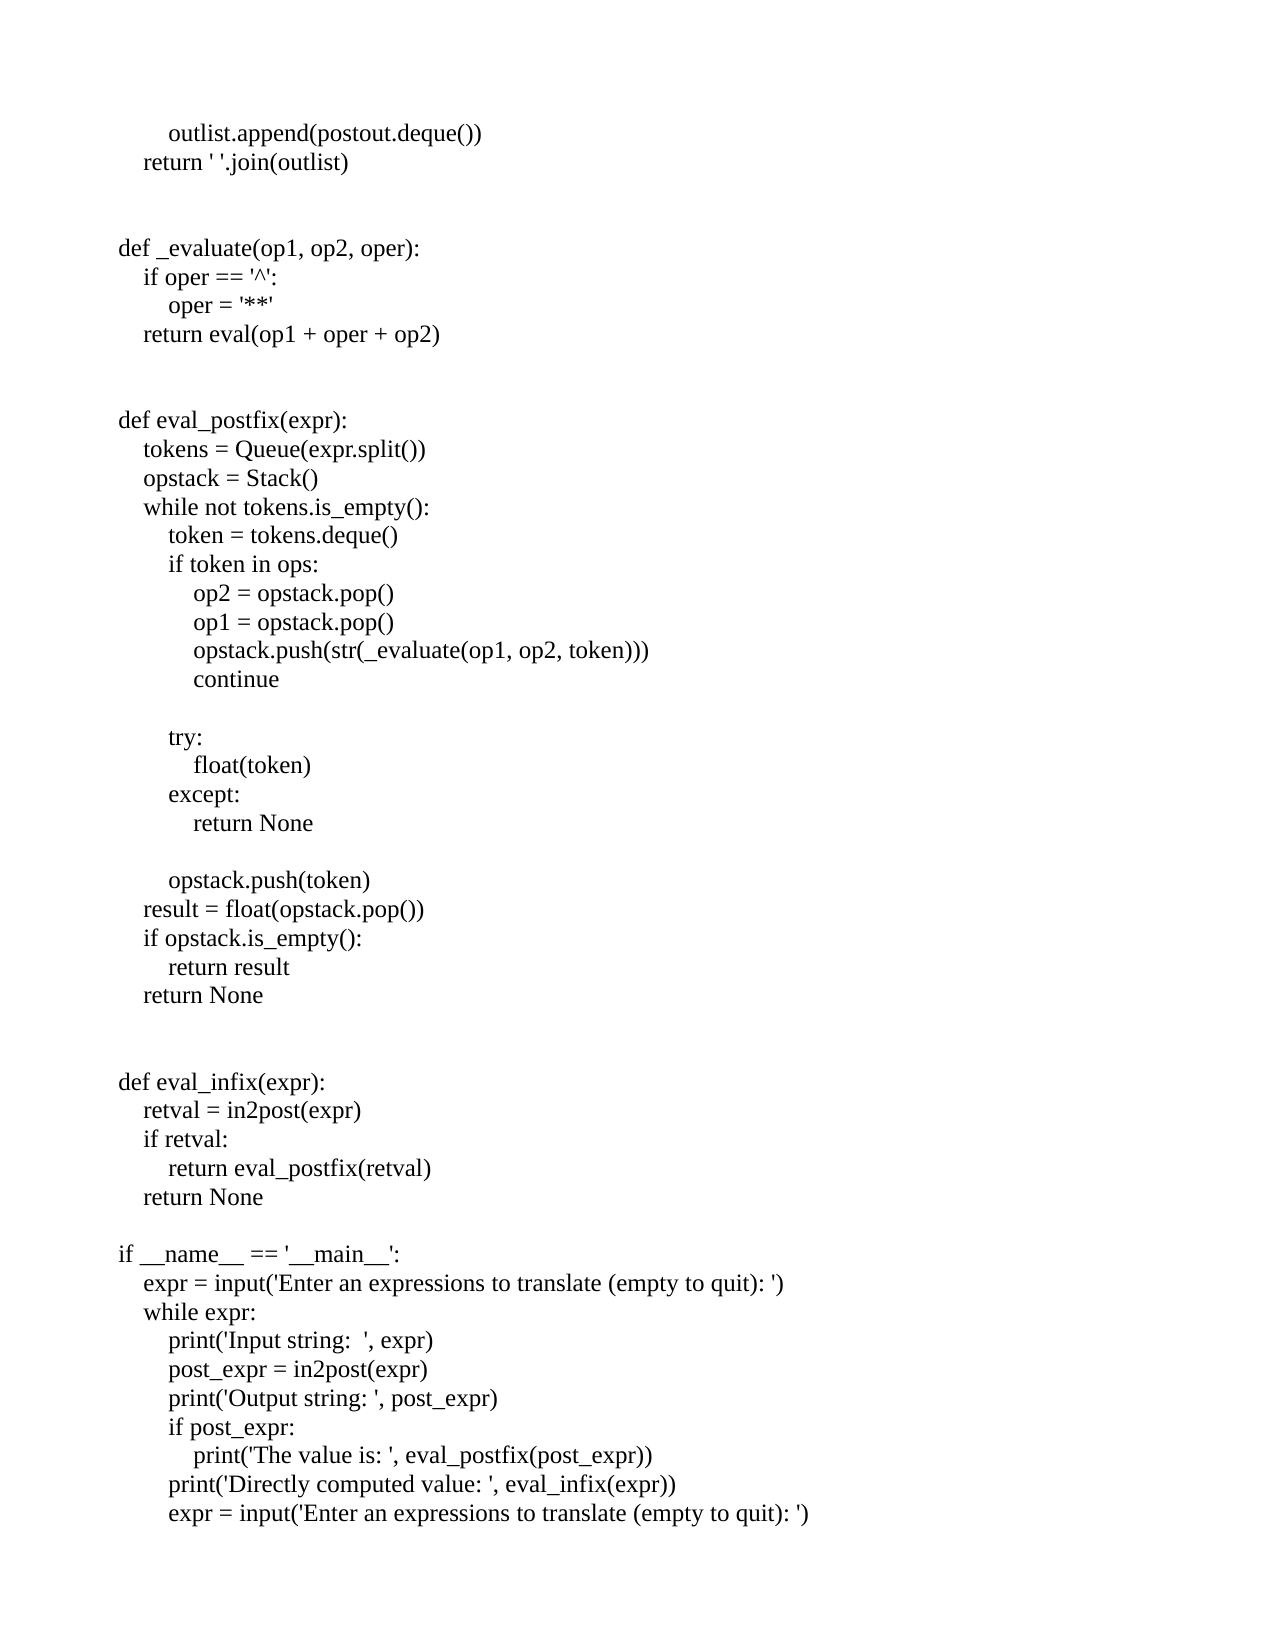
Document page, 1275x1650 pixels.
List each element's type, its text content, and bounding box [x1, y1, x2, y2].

text token = tokens.deque() [118, 521, 1157, 549]
text opstack = Stack() [118, 463, 1157, 492]
text float(token) [118, 751, 1157, 779]
text post_expr = in2post(expr) [118, 1354, 1157, 1383]
text print('The value is: ', eval_postfix(post_expr)) [118, 1441, 1157, 1469]
text while not tokens.is_empty(): [118, 492, 1157, 521]
text def eval_infix(expr): [118, 1067, 1157, 1096]
text def eval_postfix(expr): [118, 406, 1157, 434]
text retval = in2post(expr) [118, 1096, 1157, 1124]
text return None [118, 808, 1157, 837]
text expr = input('Enter an expressions to translate (empty to quit): ') [118, 1498, 1157, 1527]
text return None [118, 1182, 1157, 1211]
text return ' '.join(outlist) [118, 147, 1157, 176]
text print('Output string: ', post_expr) [118, 1383, 1157, 1412]
text tokens = Queue(expr.split()) [118, 434, 1157, 463]
text outlist.append(postout.deque()) [118, 118, 1157, 147]
text opstack.push(token) [118, 866, 1157, 894]
text return eval(op1 + oper + op2) [118, 319, 1157, 348]
text print('Input string: ', expr) [118, 1326, 1157, 1354]
text if token in ops: [118, 549, 1157, 578]
text if opstack.is_empty(): [118, 923, 1157, 952]
text except: [118, 779, 1157, 808]
text oper = '**' [118, 291, 1157, 319]
text result = float(opstack.pop()) [118, 894, 1157, 923]
text op2 = opstack.pop() [118, 578, 1157, 607]
text return eval_postfix(retval) [118, 1153, 1157, 1182]
text if post_expr: [118, 1412, 1157, 1441]
text continue [118, 664, 1157, 693]
text if oper == '^': [118, 262, 1157, 291]
text op1 = opstack.pop() [118, 607, 1157, 636]
text while expr: [118, 1297, 1157, 1326]
text opstack.push(str(_evaluate(op1, op2, token))) [118, 636, 1157, 664]
text def _evaluate(op1, op2, oper): [118, 233, 1157, 262]
text return result [118, 952, 1157, 981]
text try: [118, 722, 1157, 751]
text print('Directly computed value: ', eval_infix(expr)) [118, 1469, 1157, 1498]
text expr = input('Enter an expressions to translate (empty to quit): ') [118, 1268, 1157, 1297]
text if retval: [118, 1124, 1157, 1153]
text return None [118, 981, 1157, 1009]
text if __name__ == '__main__': [118, 1239, 1157, 1268]
